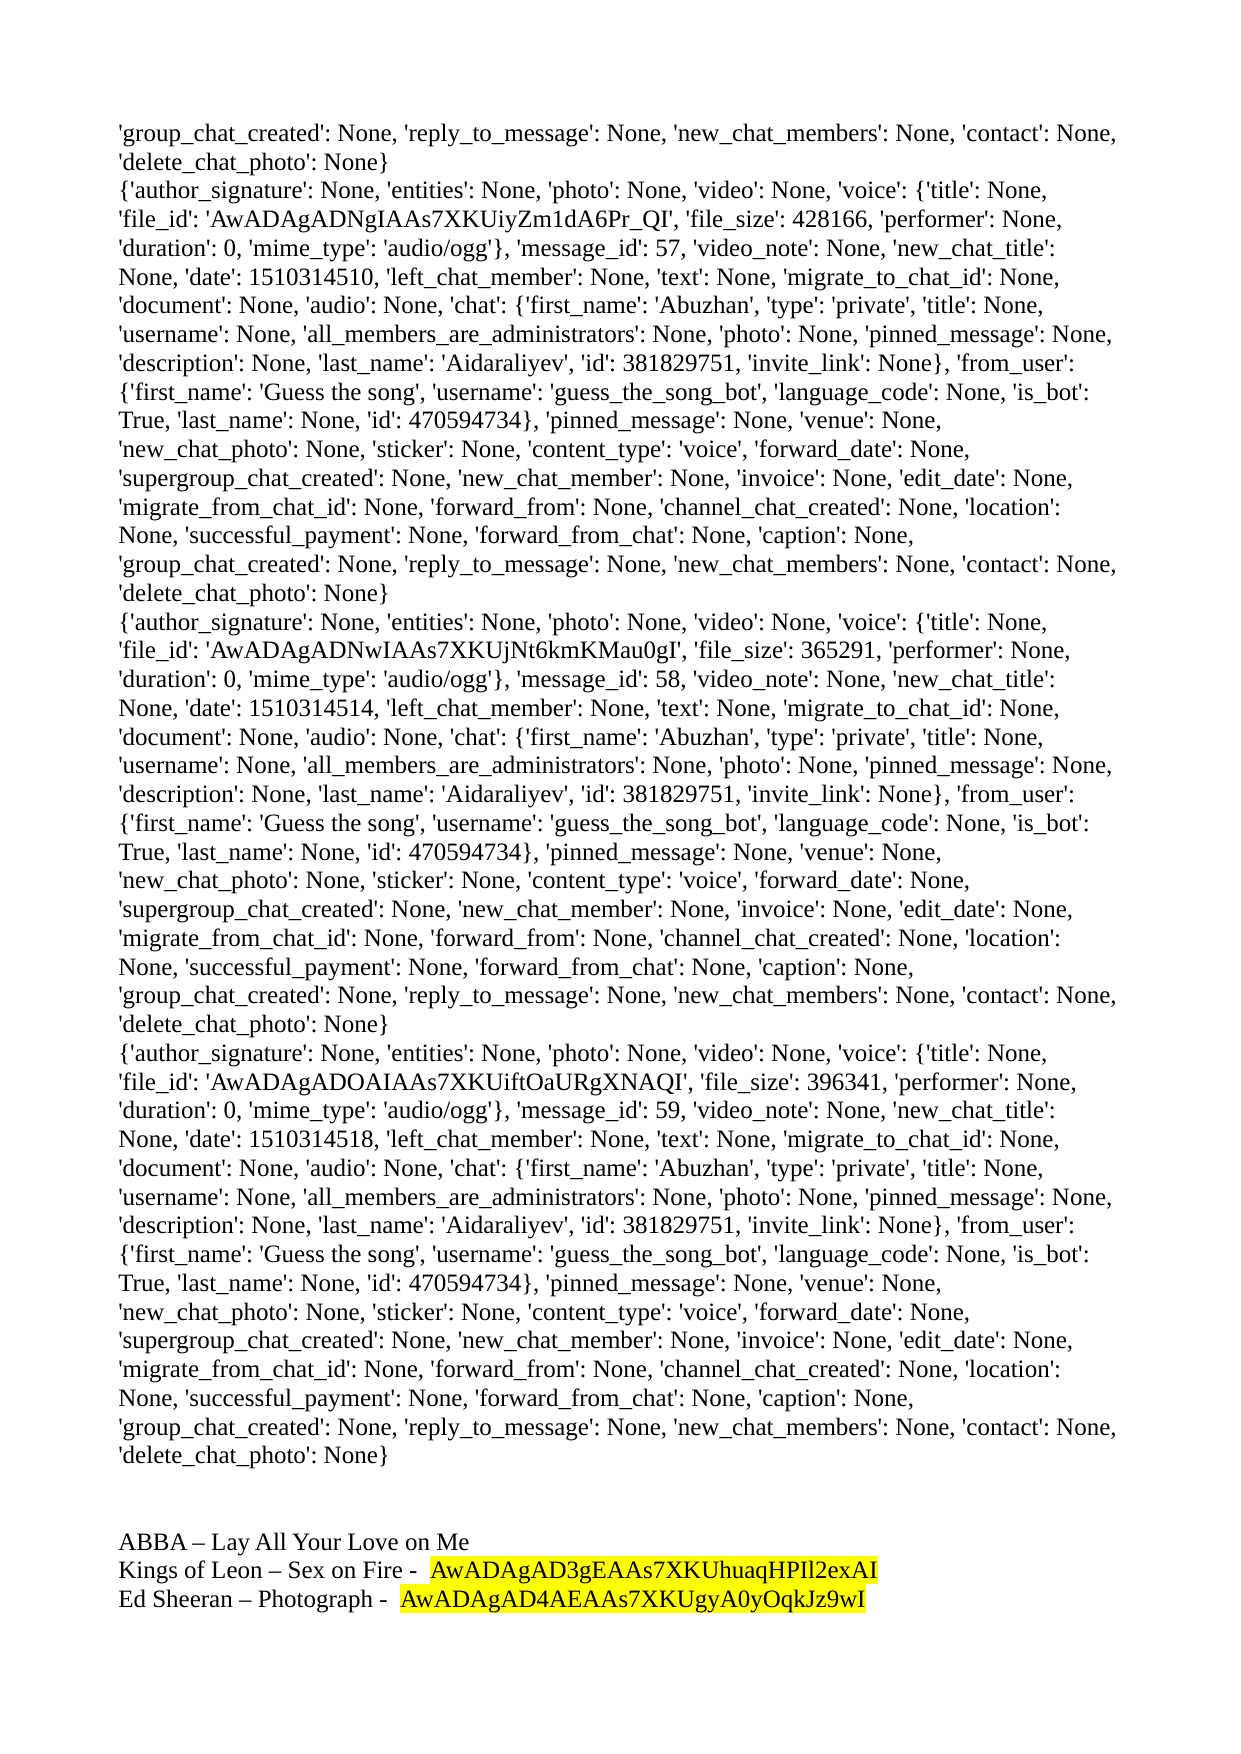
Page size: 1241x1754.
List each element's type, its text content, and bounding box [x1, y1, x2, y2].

text ABBA – Lay All Your Love on Me [118, 1527, 1122, 1556]
text {'author_signature': None, 'entities': None, 'photo': None, 'video': None, 'voice': {'title': None, 'file_id': 'AwADAgADNgIAAs7XKUiyZm1dA6Pr_QI', 'file_size': 428166, 'performer': None, 'duration': 0, 'mime_type': 'audio/ogg'}, 'message_id': 57, 'video_note': None, 'new_chat_title': None, 'date': 1510314510, 'left_chat_member': None, 'text': None, 'migrate_to_chat_id': None, 'document': None, 'audio': None, 'chat': {'first_name': 'Abuzhan', 'type': 'private', 'title': None, 'username': None, 'all_members_are_administrators': None, 'photo': None, 'pinned_message': None, 'description': None, 'last_name': 'Aidaraliyev', 'id': 381829751, 'invite_link': None}, 'from_user': {'first_name': 'Guess the song', 'username': 'guess_the_song_bot', 'language_code': None, 'is_bot': True, 'last_name': None, 'id': 470594734}, 'pinned_message': None, 'venue': None, 'new_chat_photo': None, 'sticker': None, 'content_type': 'voice', 'forward_date': None, 'supergroup_chat_created': None, 'new_chat_member': None, 'invoice': None, 'edit_date': None, 'migrate_from_chat_id': None, 'forward_from': None, 'channel_chat_created': None, 'location': None, 'successful_payment': None, 'forward_from_chat': None, 'caption': None, 'group_chat_created': None, 'reply_to_message': None, 'new_chat_members': None, 'contact': None, 'delete_chat_photo': None} [118, 176, 1122, 607]
text 'group_chat_created': None, 'reply_to_message': None, 'new_chat_members': None, 'contact': None, 'delete_chat_photo': None} [118, 118, 1122, 176]
text Kings of Leon – Sex on Fire - AwADAgAD3gEAAs7XKUhuaqHPIl2exAI [118, 1556, 1122, 1584]
text {'author_signature': None, 'entities': None, 'photo': None, 'video': None, 'voice': {'title': None, 'file_id': 'AwADAgADNwIAAs7XKUjNt6kmKMau0gI', 'file_size': 365291, 'performer': None, 'duration': 0, 'mime_type': 'audio/ogg'}, 'message_id': 58, 'video_note': None, 'new_chat_title': None, 'date': 1510314514, 'left_chat_member': None, 'text': None, 'migrate_to_chat_id': None, 'document': None, 'audio': None, 'chat': {'first_name': 'Abuzhan', 'type': 'private', 'title': None, 'username': None, 'all_members_are_administrators': None, 'photo': None, 'pinned_message': None, 'description': None, 'last_name': 'Aidaraliyev', 'id': 381829751, 'invite_link': None}, 'from_user': {'first_name': 'Guess the song', 'username': 'guess_the_song_bot', 'language_code': None, 'is_bot': True, 'last_name': None, 'id': 470594734}, 'pinned_message': None, 'venue': None, 'new_chat_photo': None, 'sticker': None, 'content_type': 'voice', 'forward_date': None, 'supergroup_chat_created': None, 'new_chat_member': None, 'invoice': None, 'edit_date': None, 'migrate_from_chat_id': None, 'forward_from': None, 'channel_chat_created': None, 'location': None, 'successful_payment': None, 'forward_from_chat': None, 'caption': None, 'group_chat_created': None, 'reply_to_message': None, 'new_chat_members': None, 'contact': None, 'delete_chat_photo': None} [118, 607, 1122, 1038]
text {'author_signature': None, 'entities': None, 'photo': None, 'video': None, 'voice': {'title': None, 'file_id': 'AwADAgADOAIAAs7XKUiftOaURgXNAQI', 'file_size': 396341, 'performer': None, 'duration': 0, 'mime_type': 'audio/ogg'}, 'message_id': 59, 'video_note': None, 'new_chat_title': None, 'date': 1510314518, 'left_chat_member': None, 'text': None, 'migrate_to_chat_id': None, 'document': None, 'audio': None, 'chat': {'first_name': 'Abuzhan', 'type': 'private', 'title': None, 'username': None, 'all_members_are_administrators': None, 'photo': None, 'pinned_message': None, 'description': None, 'last_name': 'Aidaraliyev', 'id': 381829751, 'invite_link': None}, 'from_user': {'first_name': 'Guess the song', 'username': 'guess_the_song_bot', 'language_code': None, 'is_bot': True, 'last_name': None, 'id': 470594734}, 'pinned_message': None, 'venue': None, 'new_chat_photo': None, 'sticker': None, 'content_type': 'voice', 'forward_date': None, 'supergroup_chat_created': None, 'new_chat_member': None, 'invoice': None, 'edit_date': None, 'migrate_from_chat_id': None, 'forward_from': None, 'channel_chat_created': None, 'location': None, 'successful_payment': None, 'forward_from_chat': None, 'caption': None, 'group_chat_created': None, 'reply_to_message': None, 'new_chat_members': None, 'contact': None, 'delete_chat_photo': None} [118, 1038, 1122, 1469]
text Ed Sheeran – Photograph - AwADAgAD4AEAAs7XKUgyA0yOqkJz9wI [118, 1584, 1122, 1613]
